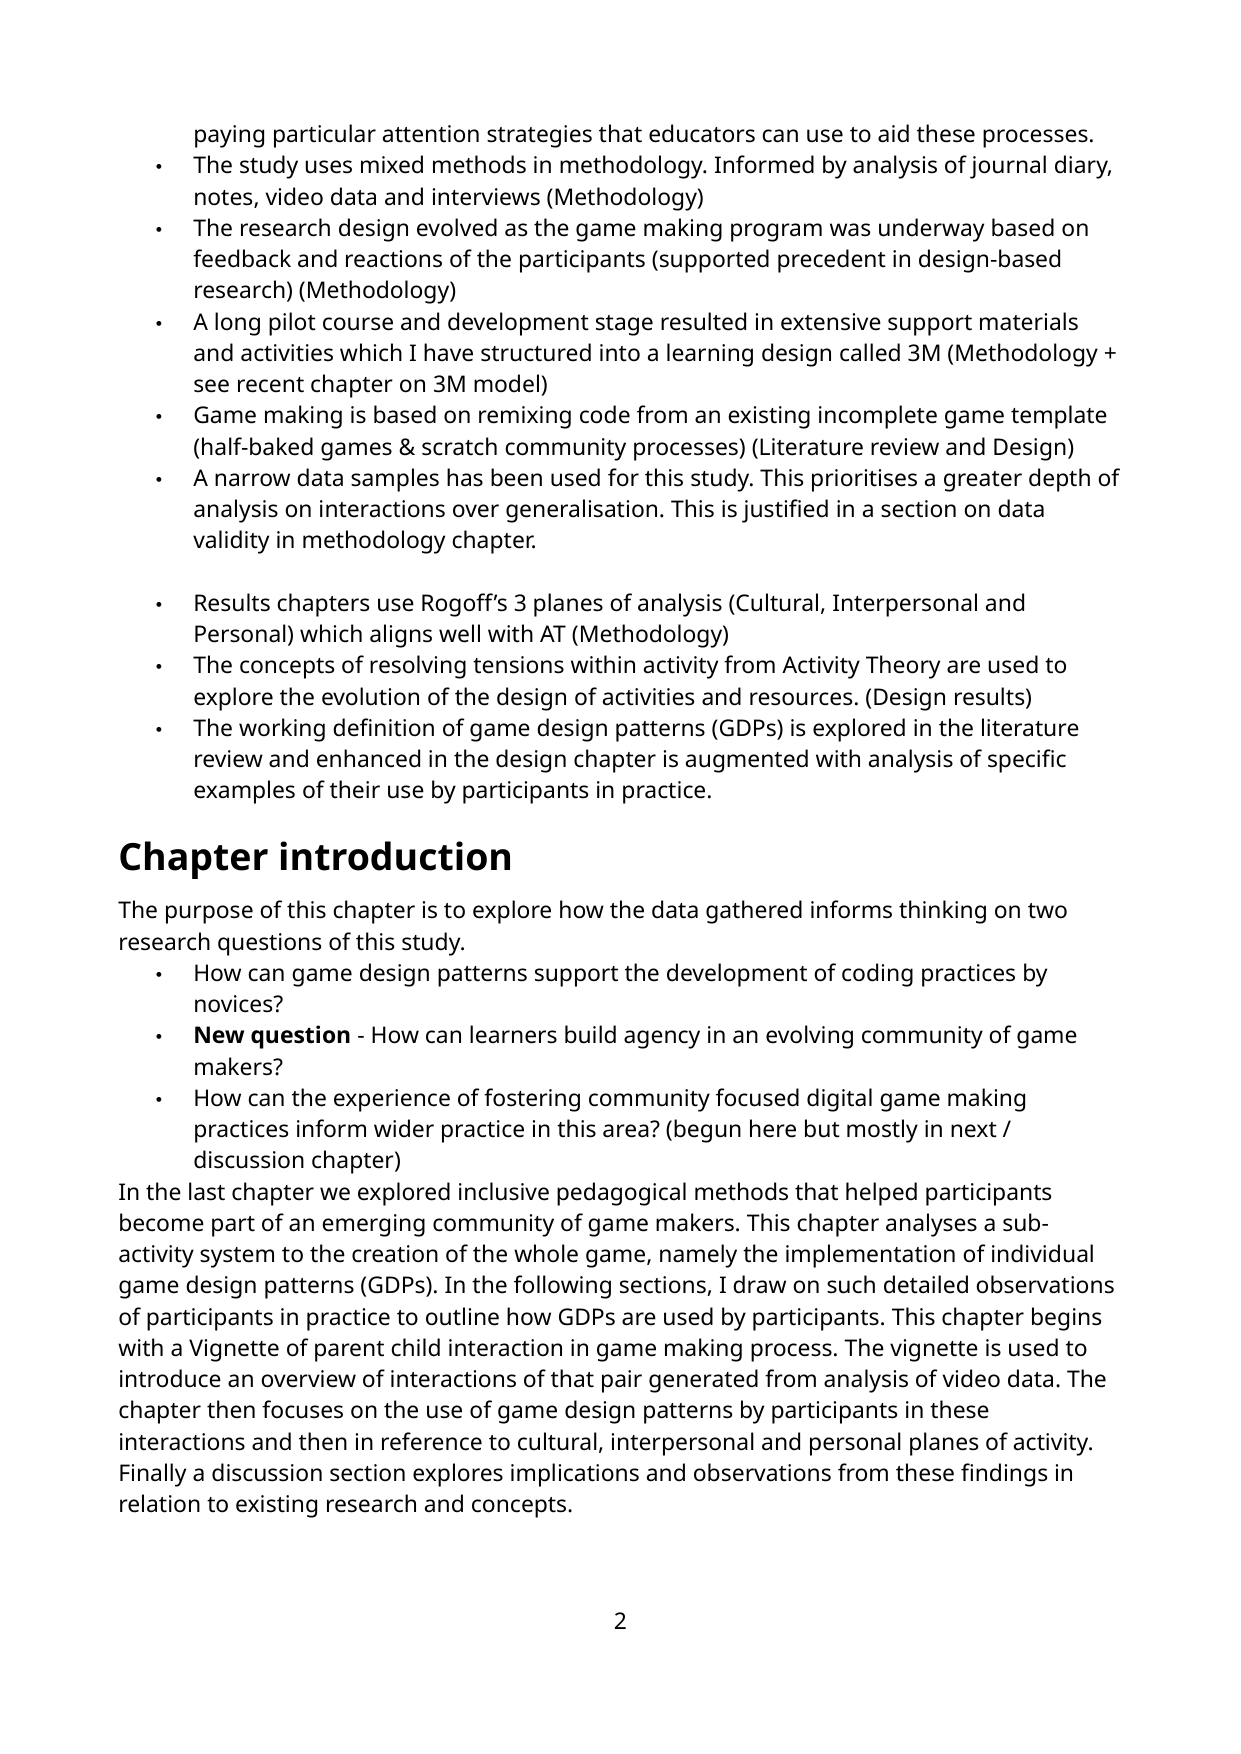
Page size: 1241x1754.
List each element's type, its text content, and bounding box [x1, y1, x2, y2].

list The concepts of resolving tensions within activity from Activity Theory are used to explore the evolution of the design of activities and resources. (Design results) [156, 649, 1122, 712]
list The working definition of game design patterns (GDPs) is explored in the literature review and enhanced in the design chapter is augmented with analysis of specific examples of their use by participants in practice. [156, 712, 1122, 806]
list Game making is based on remixing code from an existing incomplete game template (half-baked games & scratch community processes) (Literature review and Design) [156, 399, 1122, 462]
list paying particular attention strategies that educators can use to aid these processes. [156, 118, 1122, 149]
text In the last chapter we explored inclusive pedagogical methods that helped participants become part of an emerging community of game makers. This chapter analyses a sub-activity system to the creation of the whole game, namely the implementation of individual game design patterns (GDPs). In the following sections, I draw on such detailed observations of participants in practice to outline how GDPs are used by participants. This chapter begins with a Vignette of parent child interaction in game making process. The vignette is used to introduce an overview of interactions of that pair generated from analysis of video data. The chapter then focuses on the use of game design patterns by participants in these interactions and then in reference to cultural, interpersonal and personal planes of activity. Finally a discussion section explores implications and observations from these findings in relation to existing research and concepts. [118, 1175, 1122, 1519]
list How can game design patterns support the development of coding practices by novices? [156, 957, 1122, 1019]
list How can the experience of fostering community focused digital game making practices inform wider practice in this area? (begun here but mostly in next / discussion chapter) [156, 1082, 1122, 1175]
list New question - How can learners build agency in an evolving community of game makers? [156, 1019, 1122, 1082]
text The purpose of this chapter is to explore how the data gathered informs thinking on two research questions of this study. [118, 894, 1122, 957]
subtitle Chapter introduction [118, 831, 1122, 882]
list The research design evolved as the game making program was underway based on feedback and reactions of the participants (supported precedent in design-based research) (Methodology) [156, 212, 1122, 306]
list The study uses mixed methods in methodology. Informed by analysis of journal diary, notes, video data and interviews (Methodology) [156, 149, 1122, 212]
list Results chapters use Rogoff’s 3 planes of analysis (Cultural, Interpersonal and Personal) which aligns well with AT (Methodology) [156, 587, 1122, 649]
list A long pilot course and development stage resulted in extensive support materials and activities which I have structured into a learning design called 3M (Methodology + see recent chapter on 3M model) [156, 306, 1122, 399]
list A narrow data samples has been used for this study. This prioritises a greater depth of analysis on interactions over generalisation. This is justified in a section on data validity in methodology chapter. [156, 462, 1122, 587]
